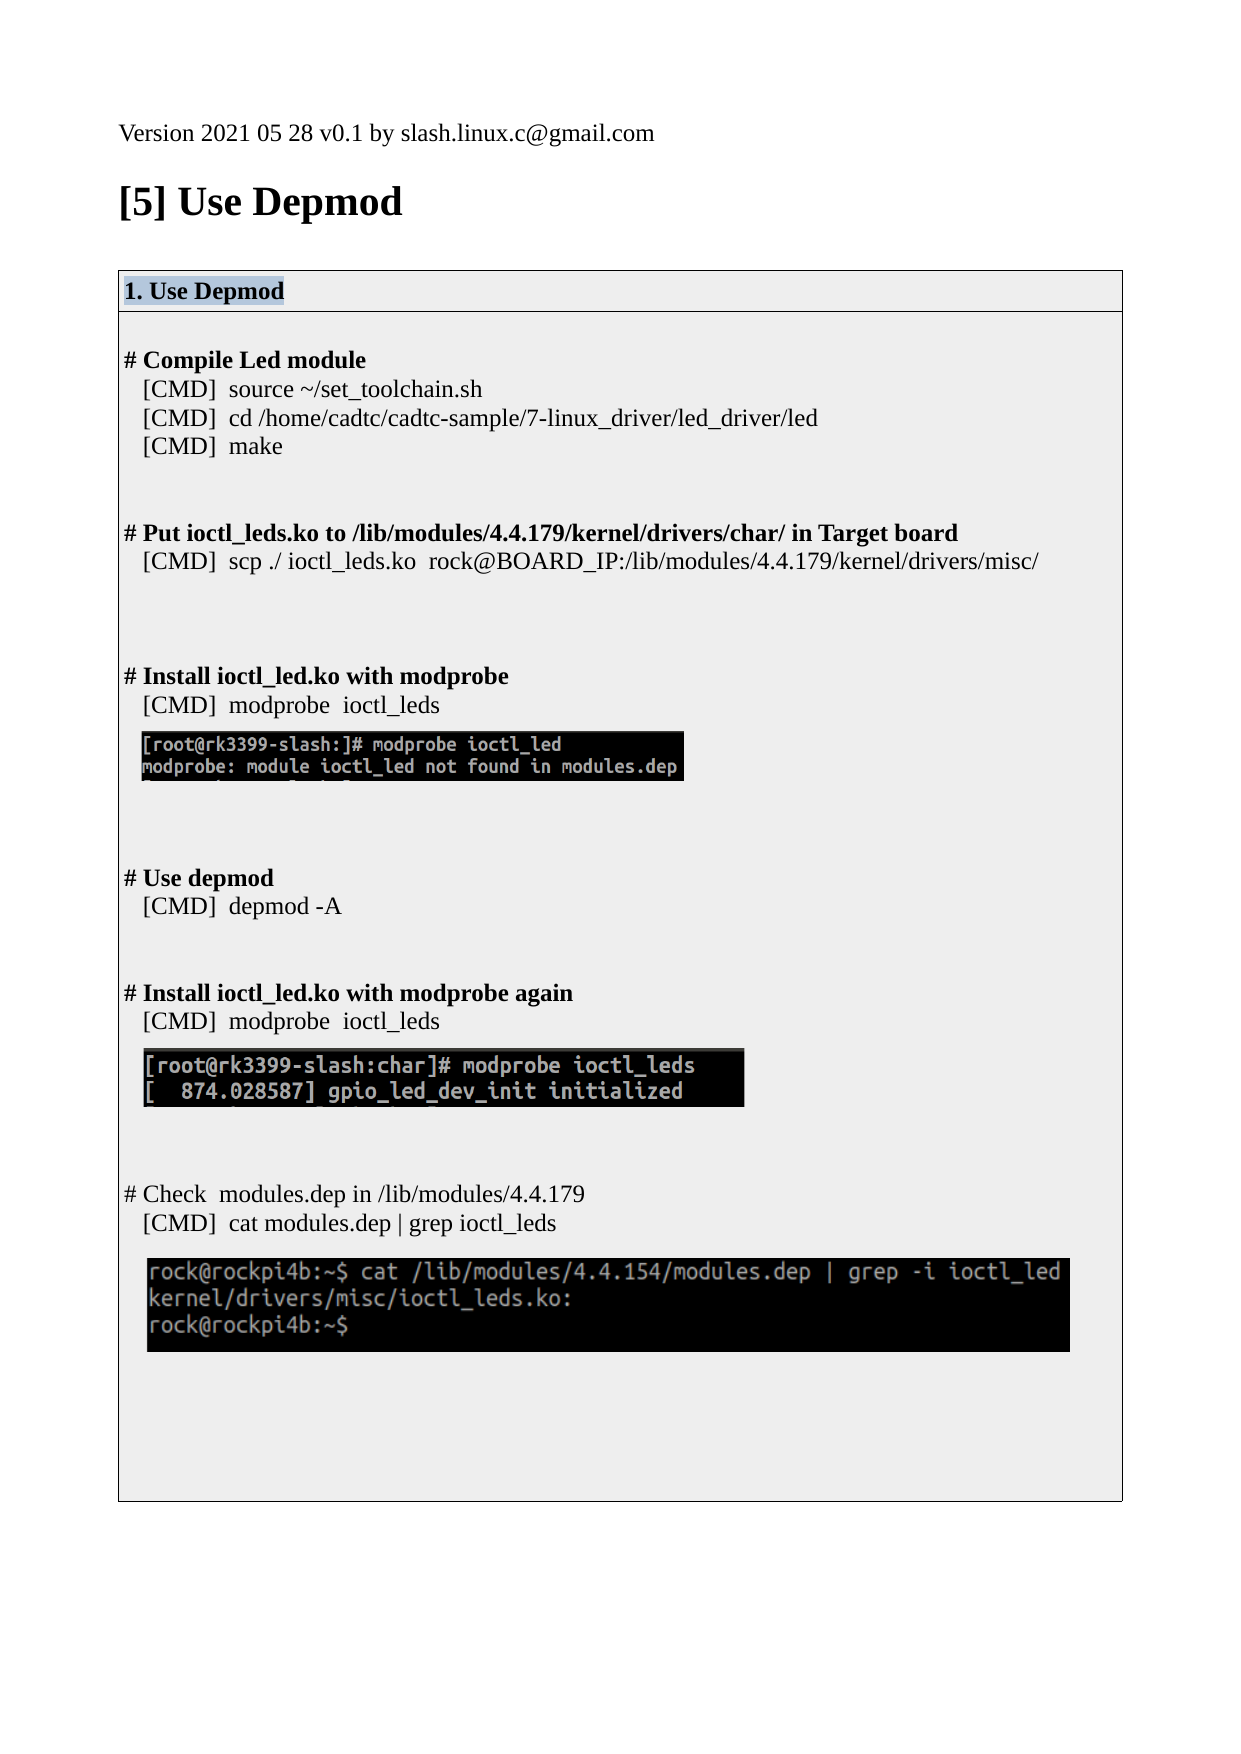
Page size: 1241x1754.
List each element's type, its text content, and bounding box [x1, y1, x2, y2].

subtitle [5] Use Depmod [118, 176, 1122, 258]
table_cell # Compile Led module [CMD] source ~/set_toolchain.sh [CMD] cd /home/cadtc/cadtc-sample/7-linux_driver/led_driver/led [CMD] make # Put ioctl_leds.ko to /lib/modules/4.4.179/kernel/drivers/char/ in Target board [CMD] scp ./ ioctl_leds.ko rock@BOARD_IP:/lib/modules/4.4.179/kernel/drivers/misc/ # Install ioctl_led.ko with modprobe [CMD] modprobe ioctl_leds # Use depmod [CMD] depmod -A # Install ioctl_led.ko with modprobe again [CMD] modprobe ioctl_leds # Check modules.dep in /lib/modules/4.4.179 [CMD] cat modules.dep | grep ioctl_leds [119, 312, 1122, 1501]
picture [143, 1048, 745, 1107]
table_header 1. Use Depmod [119, 271, 1122, 311]
picture [141, 731, 684, 781]
picture [146, 1258, 1070, 1352]
